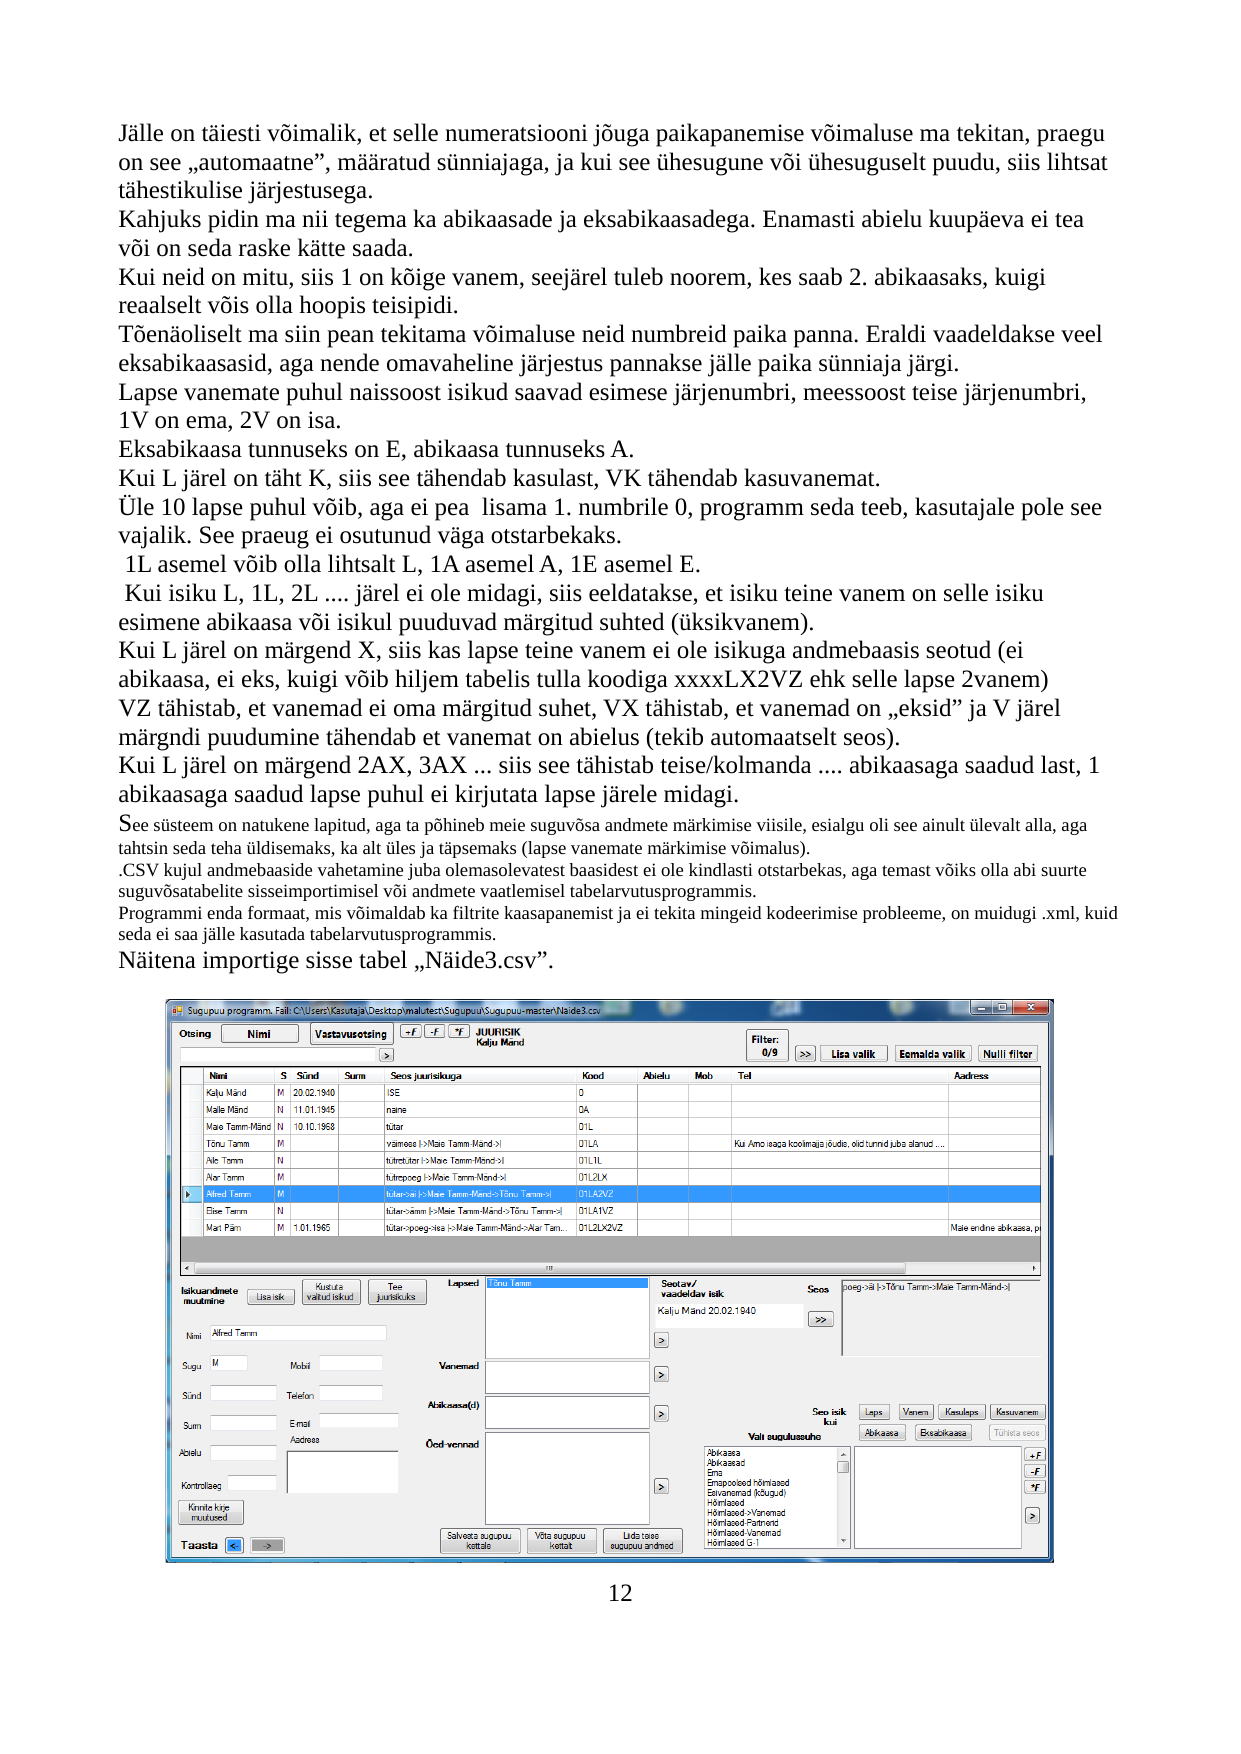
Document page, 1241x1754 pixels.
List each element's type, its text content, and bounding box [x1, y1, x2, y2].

text Jälle on täiesti võimalik, et selle numeratsiooni jõuga paikapanemise võimaluse ma tekitan, praegu on see „automaatne”, määratud sünniajaga, ja kui see ühesugune või ühesuguselt puudu, siis lihtsat tähestikulise järjestusega. [118, 118, 1122, 204]
text Näitena importige sisse tabel „Näide3.csv”. [118, 945, 1122, 973]
text Programmi enda formaat, mis võimaldab ka filtrite kaasapanemist ja ei tekita mingeid kodeerimise probleeme, on muidugi .xml, kuid seda ei saa jälle kasutada tabelarvutusprogrammis. [118, 902, 1122, 945]
text Lapse vanemate puhul naissoost isikud saavad esimese järjenumbri, meessoost teise järjenumbri, 1V on ema, 2V on isa. Eksabikaasa tunnuseks on E, abikaasa tunnuseks A. Kui L järel on täht K, siis see tähendab kasulast, VK tähendab kasuvanemat. [118, 377, 1122, 492]
text Kui neid on mitu, siis 1 on kõige vanem, seejärel tuleb noorem, kes saab 2. abikaasaks, kuigi reaalselt võis olla hoopis teisipidi. Tõenäoliselt ma siin pean tekitama võimaluse neid numbreid paika panna. Eraldi vaadeldakse veel eksabikaasasid, aga nende omavaheline järjestus pannakse jälle paika sünniaja järgi. [118, 262, 1122, 377]
text Kahjuks pidin ma nii tegema ka abikaasade ja eksabikaasadega. Enamasti abielu kuupäeva ei tea või on seda raske kätte saada. [118, 204, 1122, 262]
text Üle 10 lapse puhul võib, aga ei pea lisama 1. numbrile 0, programm seda teeb, kasutajale pole see vajalik. See praeug ei osutunud väga otstarbekaks. [118, 492, 1122, 549]
text VZ tähistab, et vanemad ei oma märgitud suhet, VX tähistab, et vanemad on „eksid” ja V järel märgndi puudumine tähendab et vanemat on abielus (tekib automaatselt seos). [118, 693, 1122, 751]
text 1L asemel võib olla lihtsalt L, 1A asemel A, 1E asemel E. Kui isiku L, 1L, 2L .... järel ei ole midagi, siis eeldatakse, et isiku teine vanem on selle isiku esimene abikaasa või isikul puuduvad märgitud suhted (üksikvanem). Kui L järel on märgend X, siis kas lapse teine vanem ei ole isikuga andmebaasis seotud (ei abikaasa, ei eks, kuigi võib hiljem tabelis tulla koodiga xxxxLX2VZ ehk selle lapse 2vanem) [118, 549, 1122, 693]
picture [165, 999, 1054, 1563]
text .CSV kujul andmebaaside vahetamine juba olemasolevatest baasidest ei ole kindlasti otstarbekas, aga temast võiks olla abi suurte suguvõsatabelite sisseimportimisel või andmete vaatlemisel tabelarvutusprogrammis. [118, 858, 1122, 902]
text Kui L järel on märgend 2AX, 3AX ... siis see tähistab teise/kolmanda .... abikaasaga saadud last, 1 abikaasaga saadud lapse puhul ei kirjutata lapse järele midagi. [118, 751, 1122, 808]
text See süsteem on natukene lapitud, aga ta põhineb meie suguvõsa andmete märkimise viisile, esialgu oli see ainult ülevalt alla, aga tahtsin seda teha üldisemaks, ka alt üles ja täpsemaks (lapse vanemate märkimise võimalus). [118, 808, 1122, 858]
